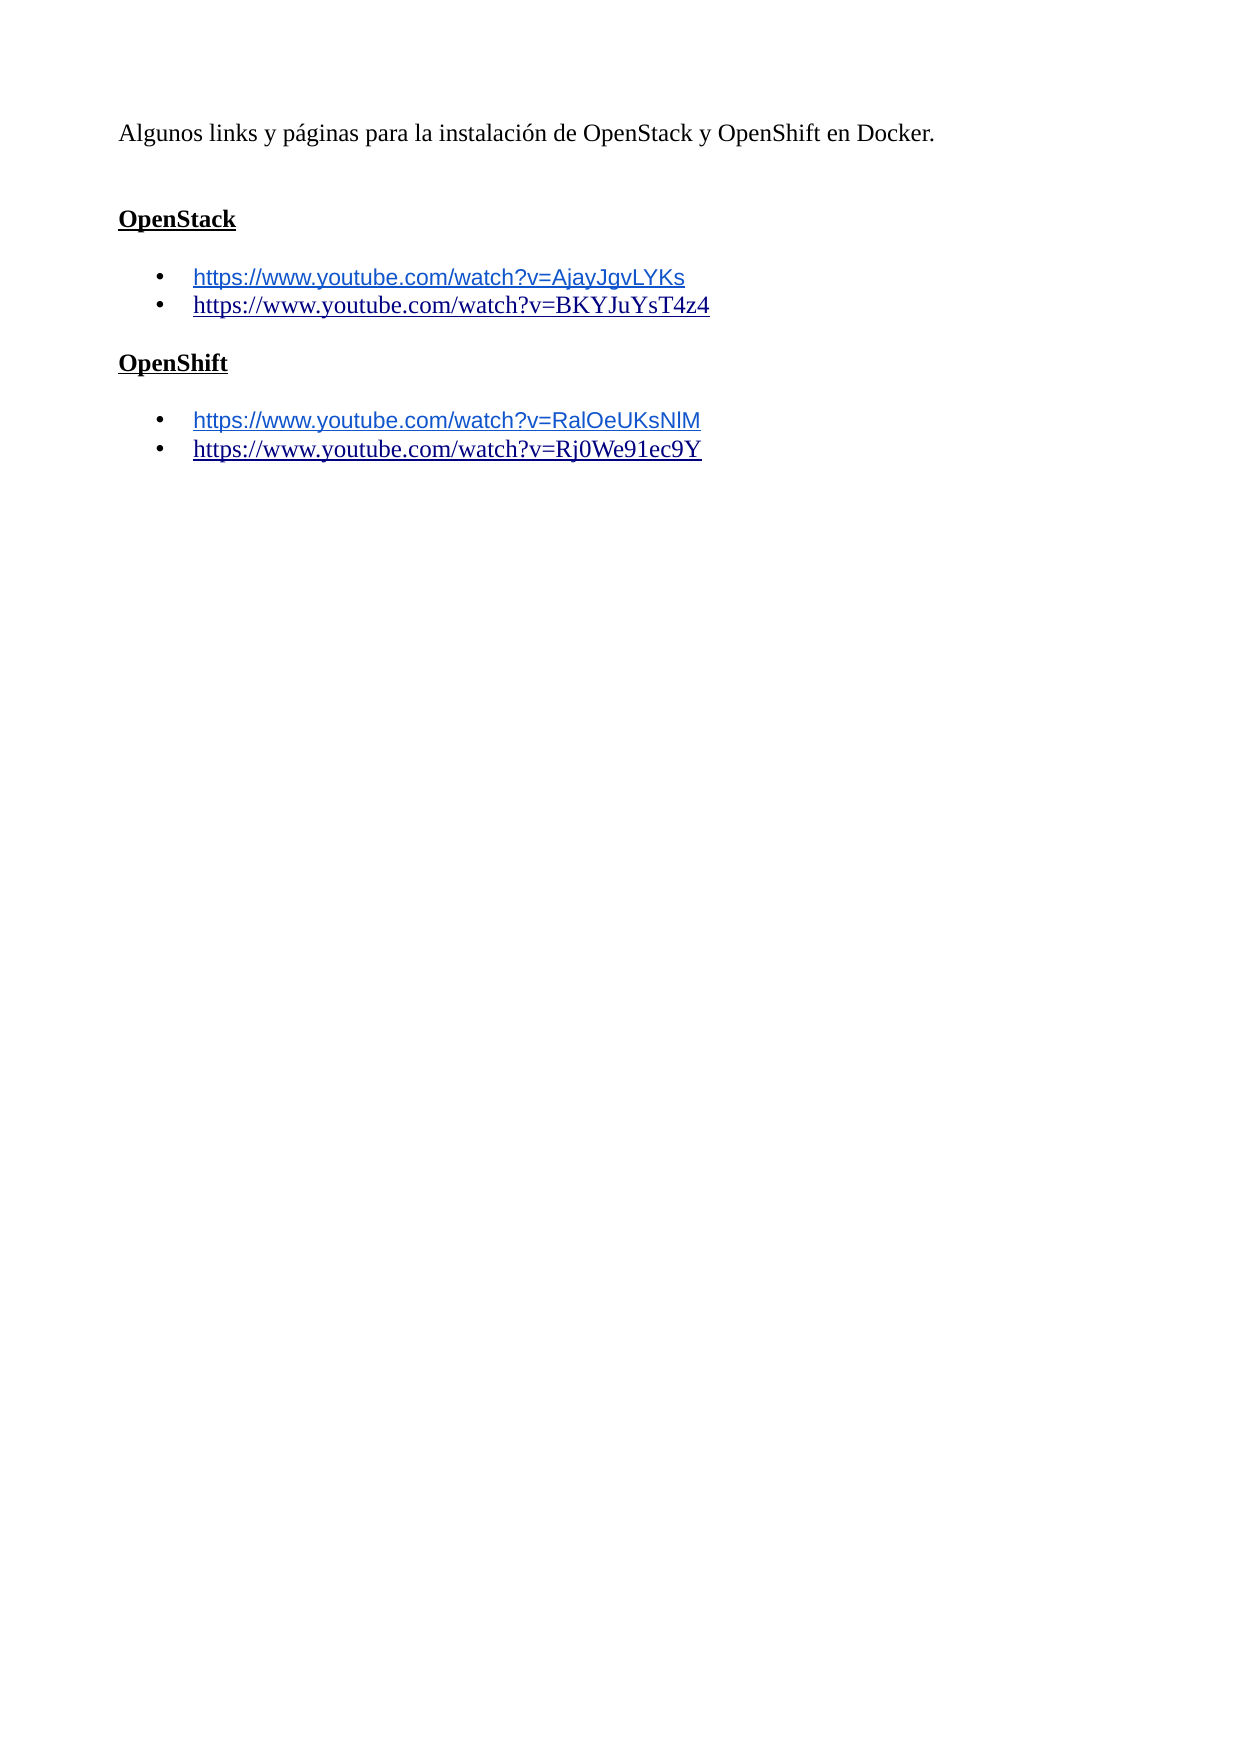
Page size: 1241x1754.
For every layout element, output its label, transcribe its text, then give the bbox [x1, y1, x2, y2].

list https://www.youtube.com/watch?v=BKYJuYsT4z4 [156, 291, 1122, 319]
text OpenShift [118, 348, 1122, 377]
text Algunos links y páginas para la instalación de OpenStack y OpenShift en Docker. [118, 118, 1122, 147]
list https://www.youtube.com/watch?v=AjayJgvLYKs [156, 262, 1122, 291]
list https://www.youtube.com/watch?v=Rj0We91ec9Y [156, 434, 1122, 463]
list https://www.youtube.com/watch?v=RalOeUKsNlM [156, 406, 1122, 434]
text OpenStack [118, 204, 1122, 233]
